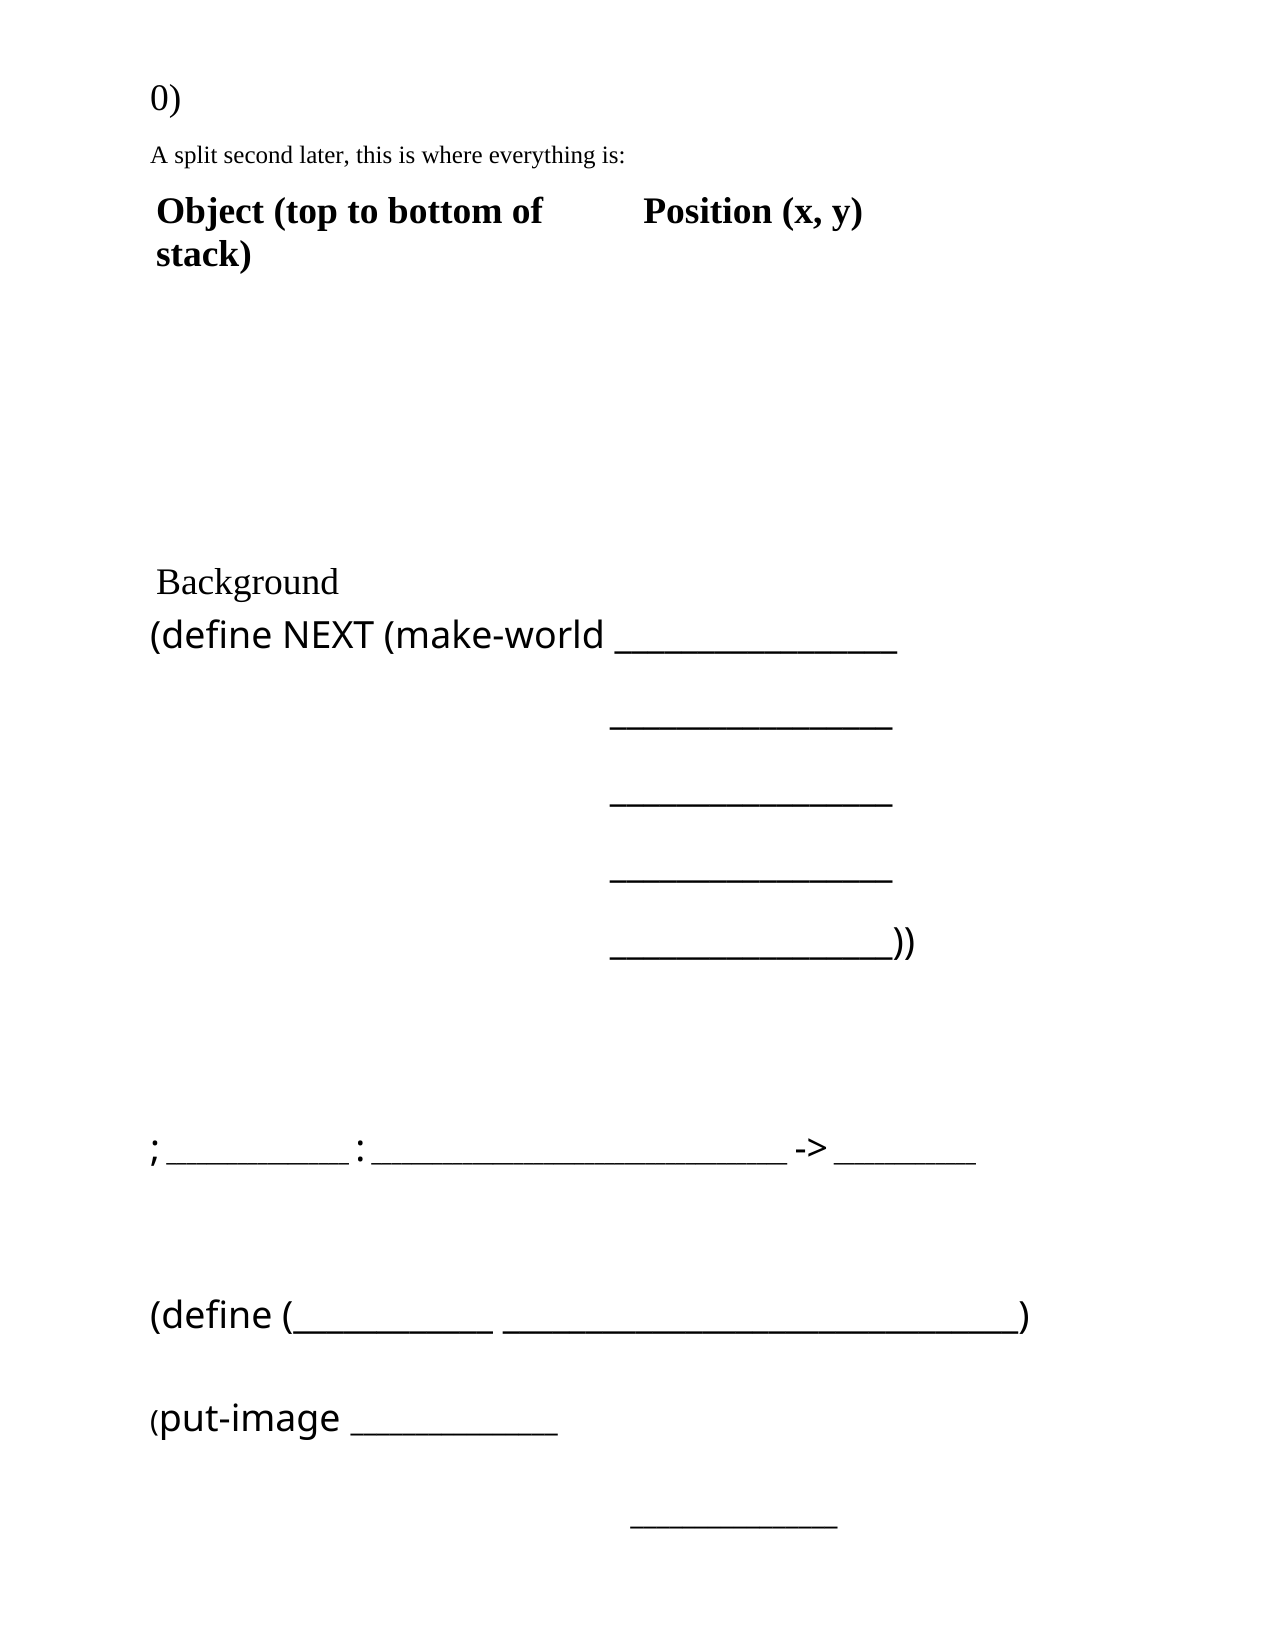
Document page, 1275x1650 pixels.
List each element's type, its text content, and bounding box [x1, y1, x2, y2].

text _________________ [150, 684, 1125, 736]
table_cell [150, 281, 637, 335]
table_cell [150, 444, 637, 499]
text 0) [150, 75, 1125, 118]
text _________________)) [150, 914, 1125, 965]
table_header Object (top to bottom of stack) [150, 183, 637, 281]
table_header Position (x, y) [638, 183, 1125, 281]
text _________________ [150, 838, 1125, 889]
table_cell [638, 444, 1125, 499]
table_cell [150, 335, 637, 390]
text ________________ [150, 1493, 1125, 1533]
text (put-image ________________ [150, 1391, 1125, 1442]
text (define NEXT (make-world _________________ [150, 608, 1125, 659]
table_cell [638, 499, 1125, 553]
text _________________ [150, 761, 1125, 812]
list Contract [187, 1059, 1125, 1090]
table_cell [638, 335, 1125, 390]
table_cell [638, 281, 1125, 335]
list Using put-image [187, 1229, 1125, 1260]
table_cell [638, 390, 1125, 444]
text ; __________________ : _________________________________________ -> ______________ [150, 1121, 1125, 1172]
table_cell [638, 554, 1125, 608]
text (define (____________ _______________________________) [150, 1289, 1125, 1340]
text A split second later, this is where everything is: [150, 140, 1125, 168]
table_cell Background [150, 554, 637, 608]
text draw-world [150, 991, 1125, 1034]
table_cell [150, 499, 637, 553]
table_cell [150, 390, 637, 444]
